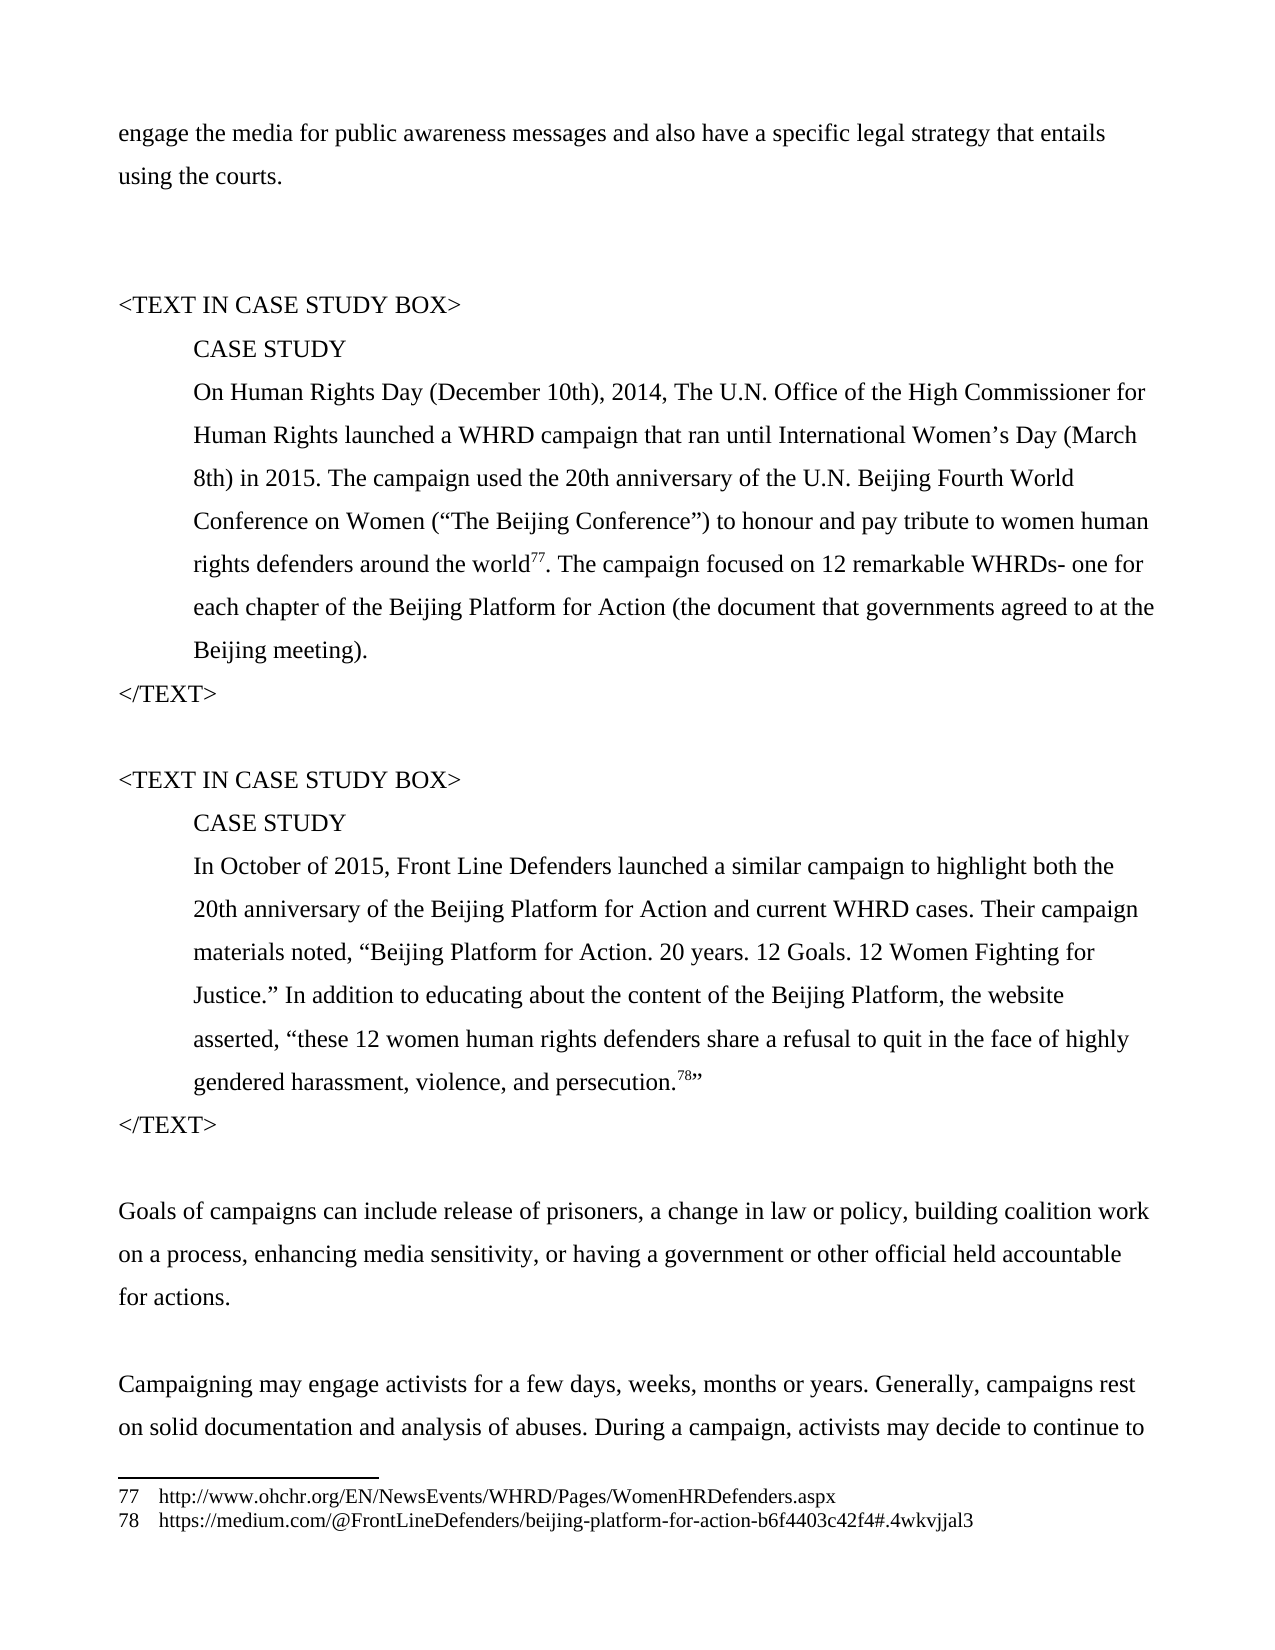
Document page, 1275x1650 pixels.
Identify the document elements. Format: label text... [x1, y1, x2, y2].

text Goals of campaigns can include release of prisoners, a change in law or policy, building coalition work on a process, enhancing media sensitivity, or having a government or other official held accountable for actions. [118, 1196, 1157, 1311]
text </TEXT> [118, 679, 1157, 707]
text engage the media for public awareness messages and also have a specific legal strategy that entails using the courts. [118, 118, 1157, 190]
text Campaigning may engage activists for a few days, weeks, months or years. Generally, campaigns rest on solid documentation and analysis of abuses. During a campaign, activists may decide to continue to [118, 1369, 1157, 1441]
text CASE STUDY [193, 808, 1157, 837]
text In October of 2015, Front Line Defenders launched a similar campaign to highlight both the 20th anniversary of the Beijing Platform for Action and current WHRD cases. Their campaign materials noted, “Beijing Platform for Action. 20 years. 12 Goals. 12 Women Fighting for Justice.” In addition to educating about the content of the Beijing Platform, the website asserted, “these 12 women human rights defenders share a refusal to quit in the face of highly gendered harassment, violence, and persecution.” [193, 851, 1157, 1096]
text </TEXT> [118, 1110, 1157, 1139]
text http://www.ohchr.org/EN/NewsEvents/WHRD/Pages/WomenHRDefenders.aspx [118, 1484, 1157, 1508]
text On Human Rights Day (December 10th), 2014, The U.N. Office of the High Commissioner for Human Rights launched a WHRD campaign that ran until International Women’s Day (March 8th) in 2015. The campaign used the 20th anniversary of the U.N. Beijing Fourth World Conference on Women (“The Beijing Conference”) to honour and pay tribute to women human rights defenders around the world. The campaign focused on 12 remarkable WHRDs- one for each chapter of the Beijing Platform for Action (the document that governments agreed to at the Beijing meeting). [193, 377, 1157, 664]
text <TEXT IN CASE STUDY BOX> [118, 765, 1157, 794]
text https://medium.com/@FrontLineDefenders/beijing-platform-for-action-b6f4403c42f4#.4wkvjjal3 [118, 1508, 1157, 1532]
text CASE STUDY [193, 334, 1157, 362]
text <TEXT IN CASE STUDY BOX> [118, 291, 1157, 319]
